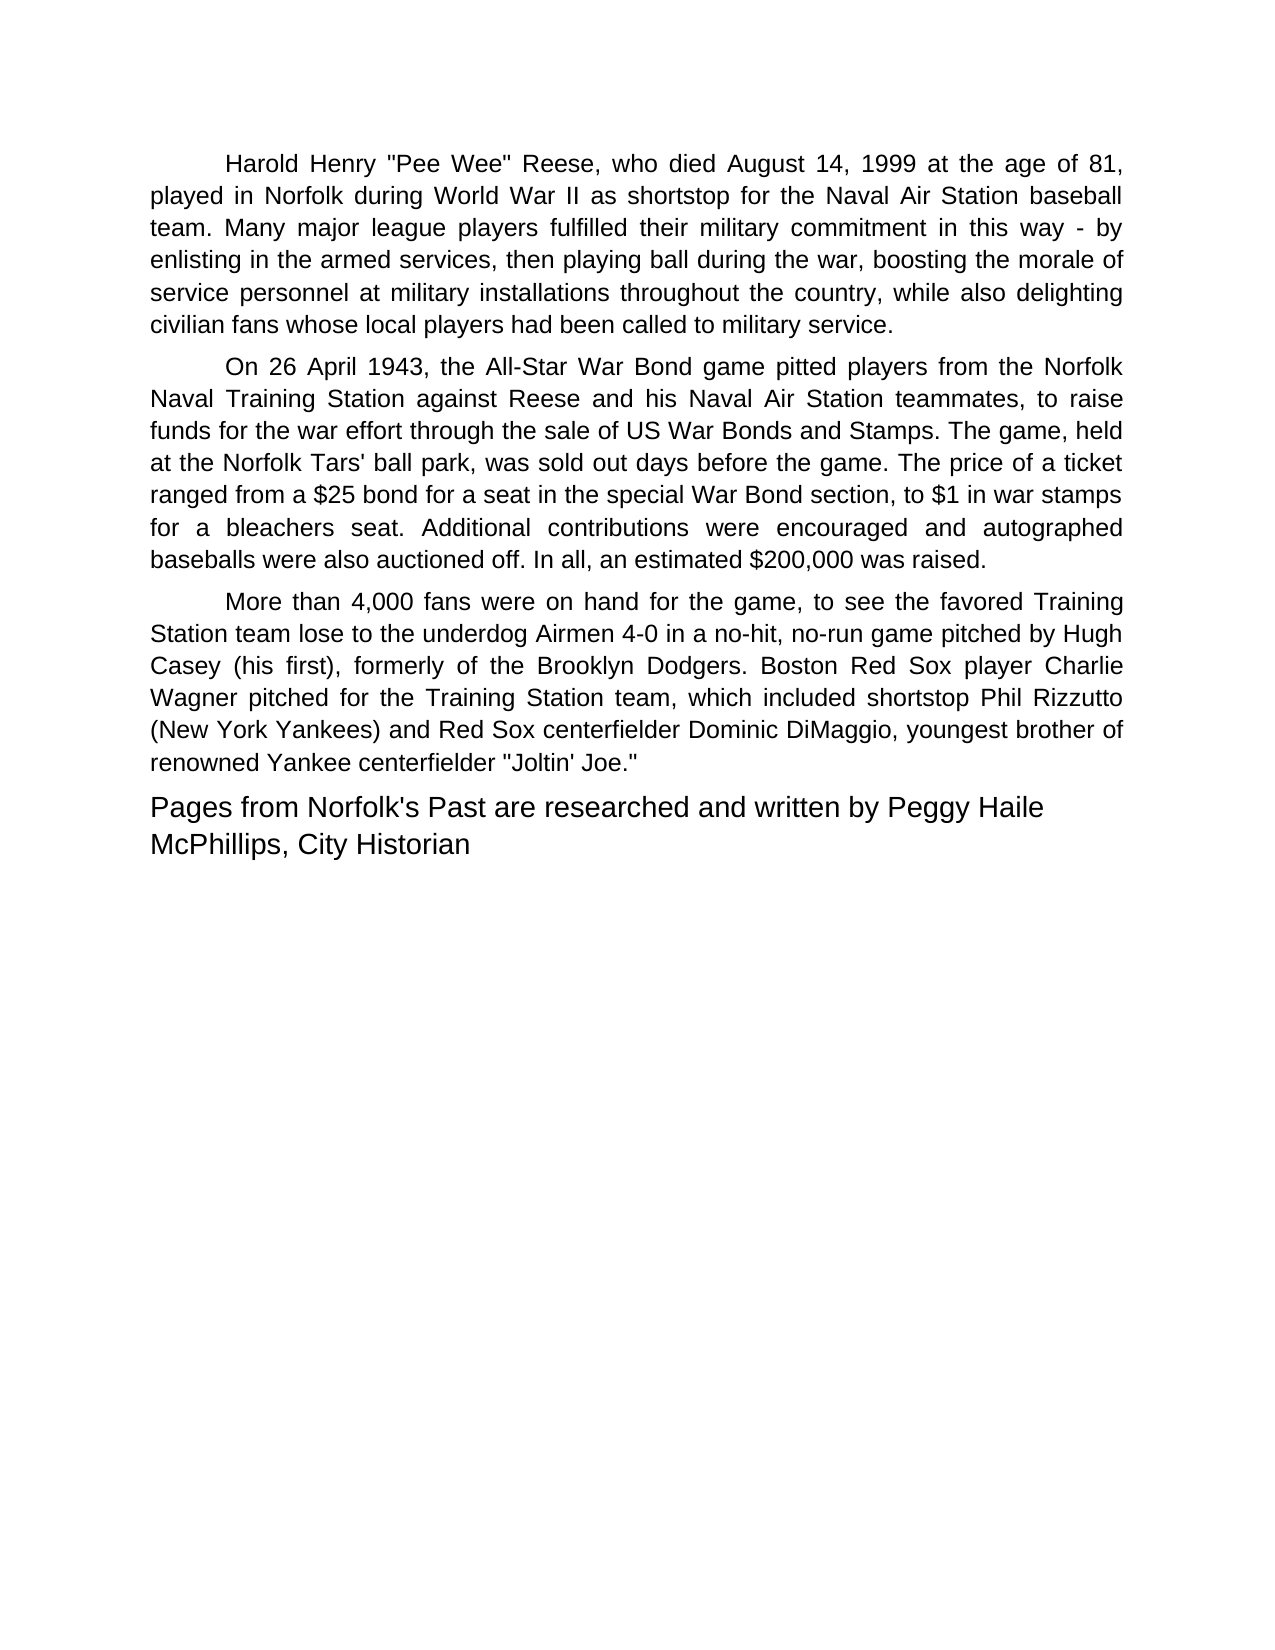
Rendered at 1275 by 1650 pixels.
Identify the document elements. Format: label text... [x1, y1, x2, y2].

text On 26 April 1943, the All-Star War Bond game pitted players from the Norfolk Naval Training Station against Reese and his Naval Air Station teammates, to raise funds for the war effort through the sale of US War Bonds and Stamps. The game, held at the Norfolk Tars' ball park, was sold out days before the game. The price of a ticket ranged from a $25 bond for a seat in the special War Bond section, to $1 in war stamps for a bleachers seat. Additional contributions were encouraged and autographed baseballs were also auctioned off. In all, an estimated $200,000 was raised. [150, 353, 1125, 573]
text Harold Henry "Pee Wee" Reese, who died August 14, 1999 at the age of 81, played in Norfolk during World War II as shortstop for the Naval Air Station baseball team. Many major league players fulfilled their military commitment in this way - by enlisting in the armed services, then playing ball during the war, boosting the morale of service personnel at military installations throughout the country, while also delighting civilian fans whose local players had been called to military service. [150, 150, 1125, 338]
text Pages from Norfolk's Past are researched and written by Peggy Haile McPhillips, City Historian [150, 791, 1125, 861]
text More than 4,000 fans were on hand for the game, to see the favored Training Station team lose to the underdog Airmen 4-0 in a no-hit, no-run game pitched by Hugh Casey (his first), formerly of the Brooklyn Dodgers. Boston Red Sox player Charlie Wagner pitched for the Training Station team, which included shortstop Phil Rizzutto (New York Yankees) and Red Sox centerfielder Dominic DiMaggio, youngest brother of renowned Yankee centerfielder "Joltin' Joe." [150, 588, 1125, 776]
